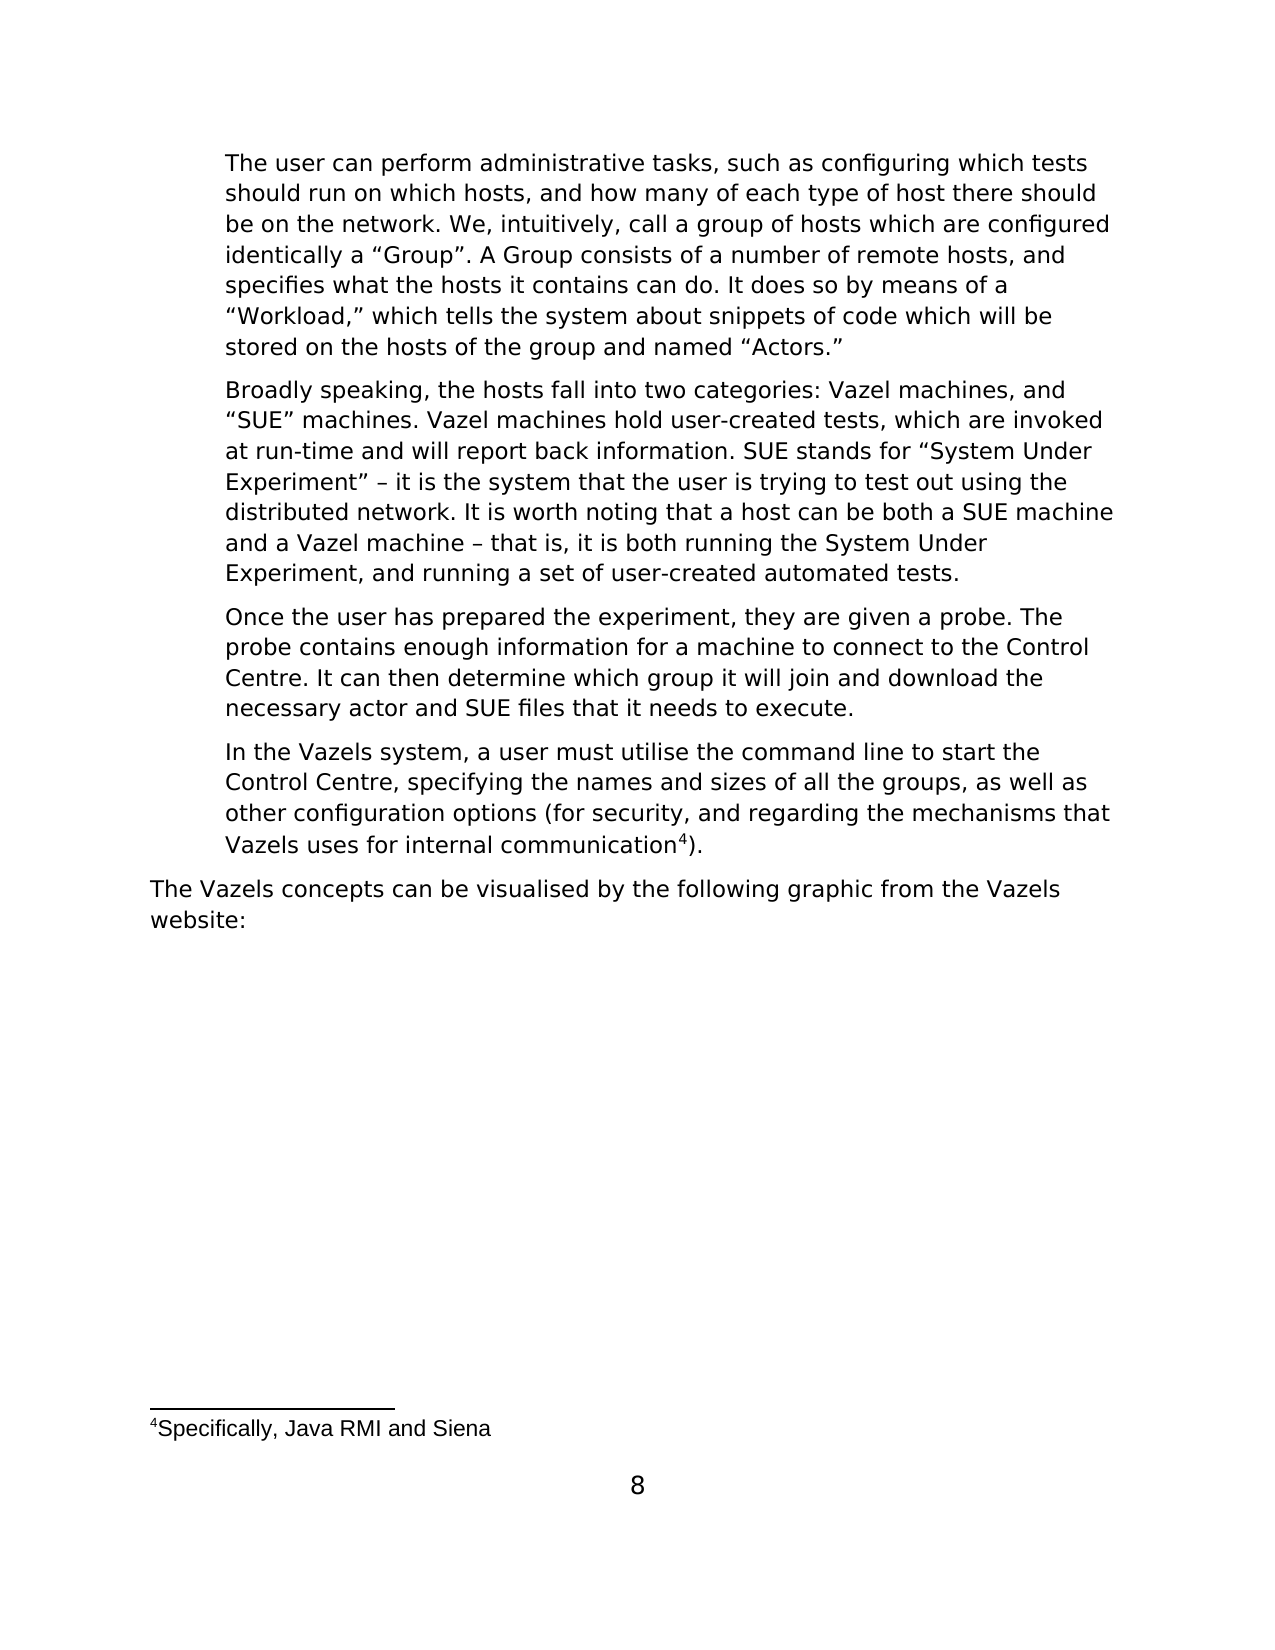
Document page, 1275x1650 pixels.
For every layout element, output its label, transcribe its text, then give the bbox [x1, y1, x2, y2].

text In the Vazels system, a user must utilise the command line to start the Control Centre, specifying the names and sizes of all the groups, as well as other configuration options (for security, and regarding the mechanisms that Vazels uses for internal communication). [225, 739, 1125, 860]
text Specifically, Java RMI and Siena [150, 1415, 1125, 1441]
text The Vazels concepts can be visualised by the following graphic from the Vazels website: [150, 877, 1125, 934]
text Broadly speaking, the hosts fall into two categories: Vazel machines, and “SUE” machines. Vazel machines hold user-created tests, which are invoked at run-time and will report back information. SUE stands for “System Under Experiment” – it is the system that the user is trying to test out using the distributed network. It is worth noting that a host can be both a SUE machine and a Vazel machine – that is, it is both running the System Under Experiment, and running a set of user-created automated tests. [225, 377, 1125, 587]
text Once the user has prepared the experiment, they are given a probe. The probe contains enough information for a machine to connect to the Control Centre. It can then determine which group it will join and download the necessary actor and SUE files that it needs to execute. [225, 604, 1125, 722]
text The user can perform administrative tasks, such as configuring which tests should run on which hosts, and how many of each type of host there should be on the network. We, intuitively, call a group of hosts which are configured identically a “Group”. A Group consists of a number of remote hosts, and specifies what the hosts it contains can do. It does so by means of a “Workload,” which tells the system about snippets of code which will be stored on the hosts of the group and named “Actors.” [225, 150, 1125, 360]
